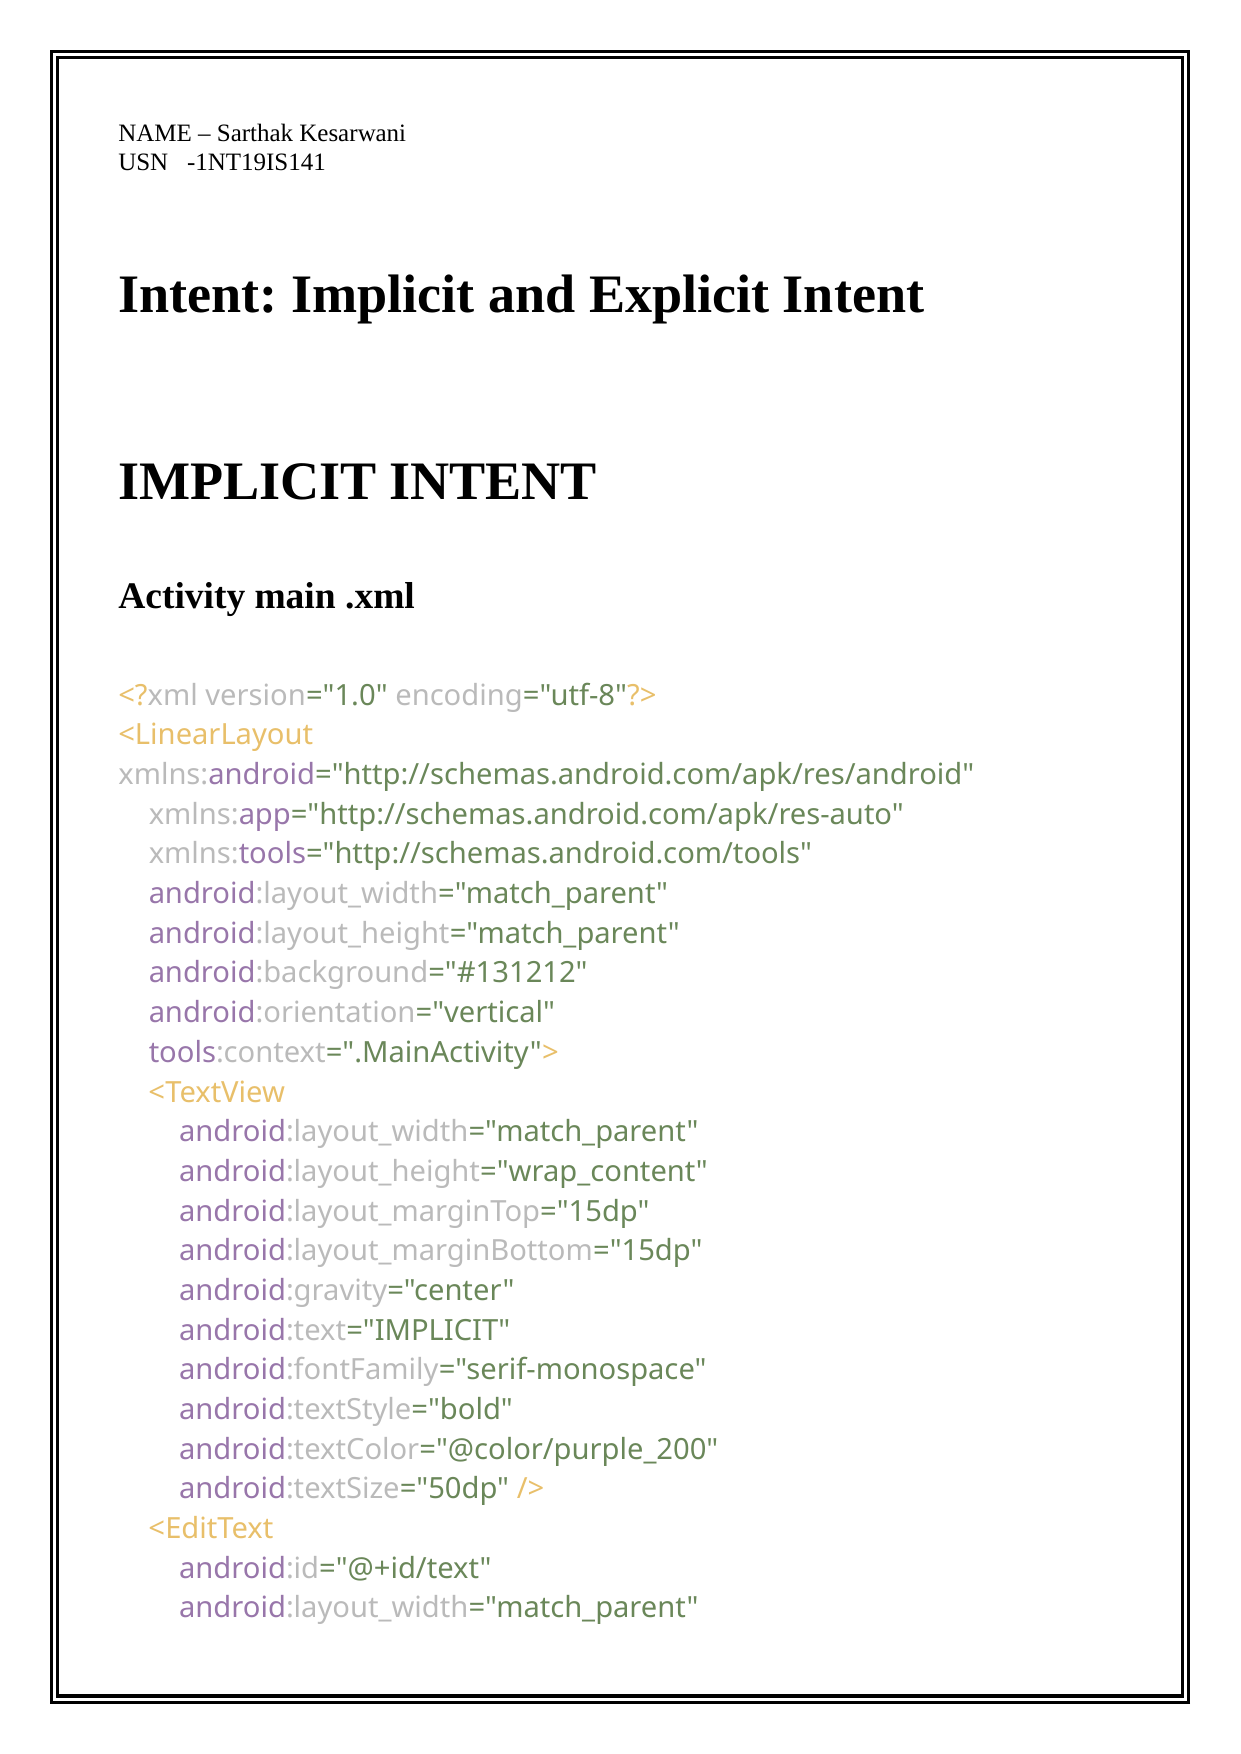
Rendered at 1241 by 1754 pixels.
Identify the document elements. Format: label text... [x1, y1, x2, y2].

text IMPLICIT INTENT [118, 449, 1122, 511]
text NAME – Sarthak Kesarwani [118, 118, 1122, 147]
text Intent: Implicit and Explicit Intent [118, 262, 1122, 324]
text USN -1NT19IS141 [118, 147, 1122, 176]
text <?xml version="1.0" encoding="utf-8"?> <LinearLayout xmlns:android="http://schemas.android.com/apk/res/android" xmlns:app="http://schemas.android.com/apk/res-auto" xmlns:tools="http://schemas.android.com/tools" android:layout_width="match_parent" android:layout_height="match_parent" android:background="#131212" android:orientation="vertical" tools:context=".MainActivity"> <TextView android:layout_width="match_parent" android:layout_height="wrap_content" android:layout_marginTop="15dp" android:layout_marginBottom="15dp" android:gravity="center" android:text="IMPLICIT" android:fontFamily="serif-monospace" android:textStyle="bold" android:textColor="@color/purple_200" android:textSize="50dp" /> <EditText android:id="@+id/text" android:layout_width="match_parent" [118, 674, 1122, 1626]
text Activity main .xml [118, 573, 1122, 616]
